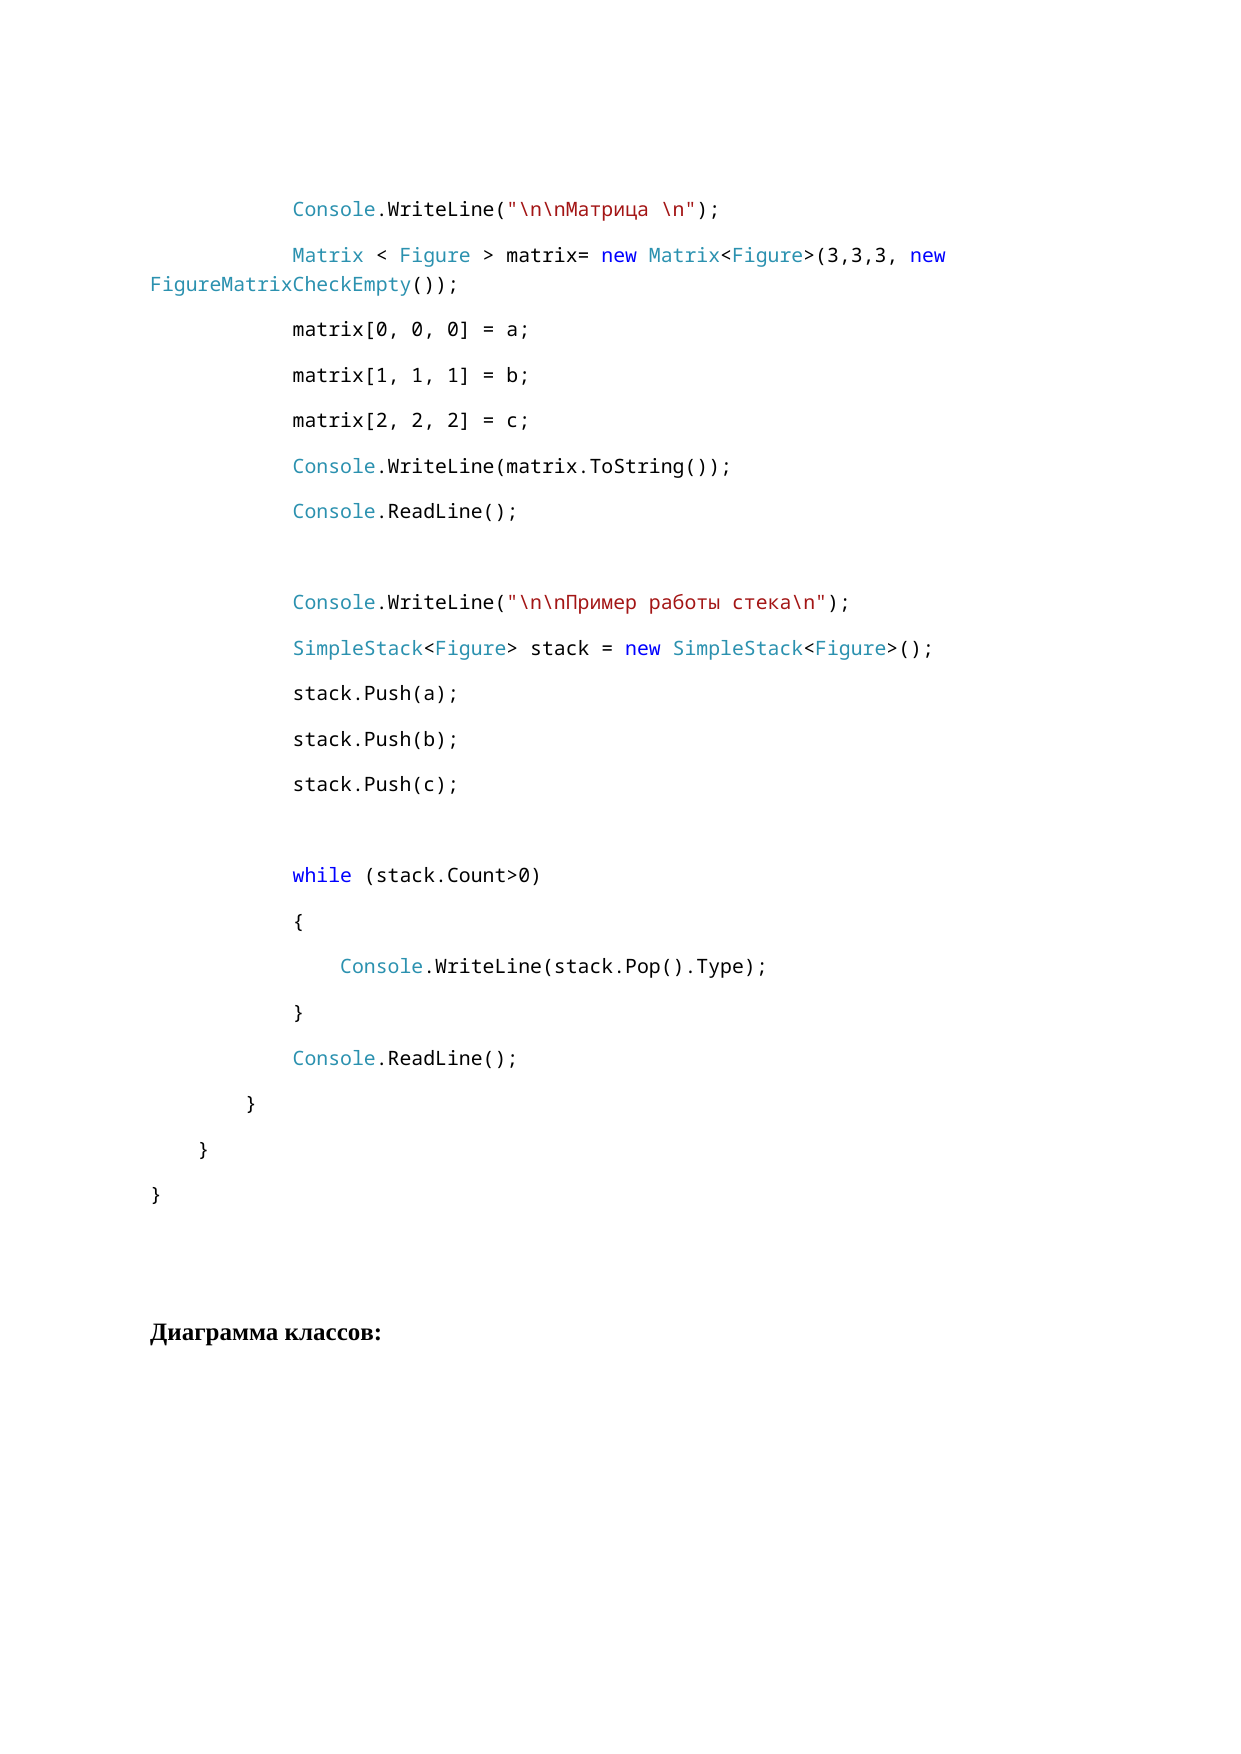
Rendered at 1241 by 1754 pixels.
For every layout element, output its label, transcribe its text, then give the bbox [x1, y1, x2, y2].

text Matrix < Figure > matrix= new Matrix<Figure>(3,3,3, new FigureMatrixCheckEmpty()); [150, 241, 1090, 297]
text Console.WriteLine(stack.Pop().Type); [150, 953, 1090, 980]
text } [150, 1089, 1090, 1116]
text stack.Push(b); [150, 725, 1090, 752]
text Console.WriteLine("\n\nПример работы стека\n"); [150, 588, 1090, 616]
text } [150, 1180, 1090, 1207]
text matrix[1, 1, 1] = b; [150, 361, 1090, 388]
text stack.Push(c); [150, 771, 1090, 798]
text { [150, 907, 1090, 934]
text Console.WriteLine(matrix.ToString()); [150, 452, 1090, 479]
text matrix[0, 0, 0] = a; [150, 315, 1090, 342]
text } [150, 998, 1090, 1025]
text Диаграмма классов: [150, 1317, 1090, 1346]
text Console.ReadLine(); [150, 1044, 1090, 1071]
text } [150, 1135, 1090, 1162]
text stack.Push(a); [150, 679, 1090, 707]
text Console.WriteLine("\n\nМатрица \n"); [150, 196, 1090, 222]
text SimpleStack<Figure> stack = new SimpleStack<Figure>(); [150, 634, 1090, 661]
text while (stack.Count>0) [150, 862, 1090, 889]
text Console.ReadLine(); [150, 497, 1090, 524]
text matrix[2, 2, 2] = c; [150, 406, 1090, 433]
